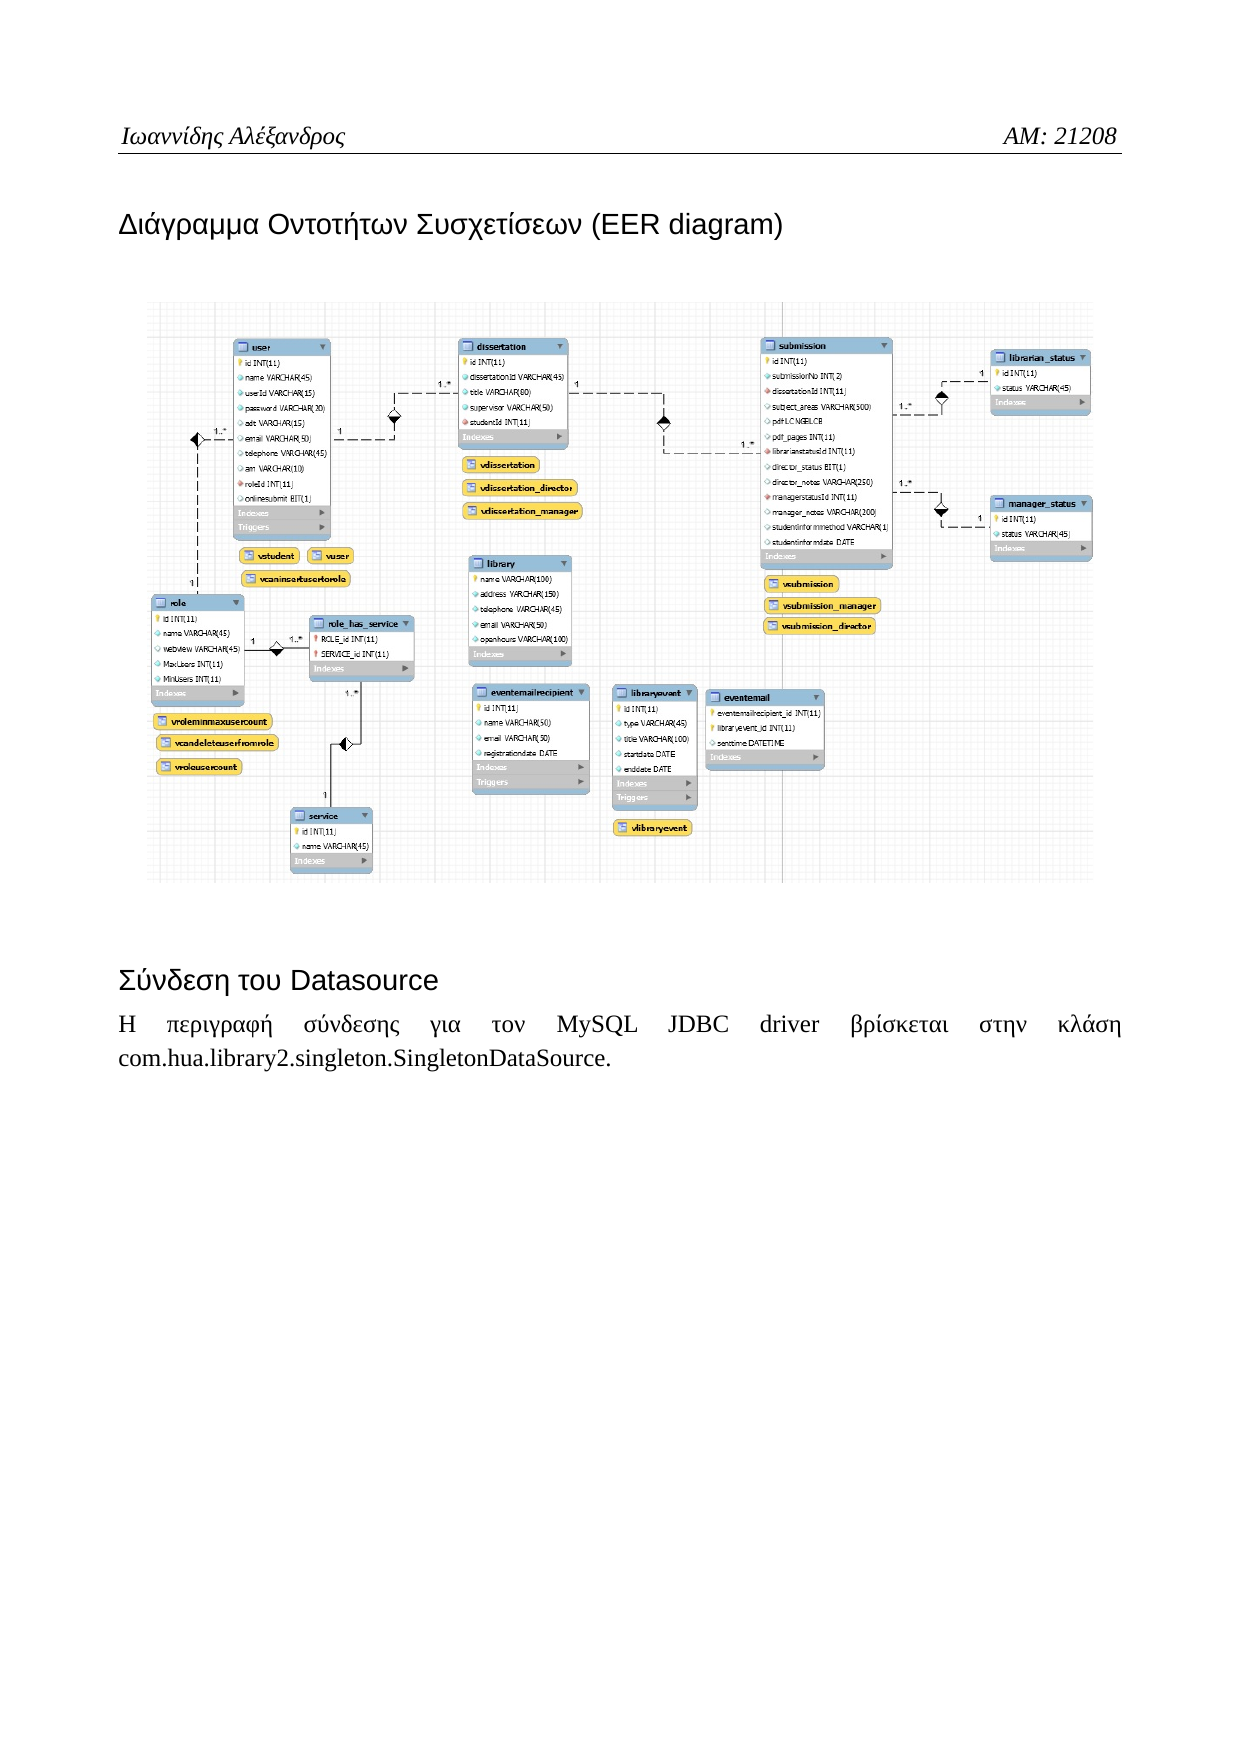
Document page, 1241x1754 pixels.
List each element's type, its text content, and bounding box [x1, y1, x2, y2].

text Η περιγραφή σύνδεσης για τον MySQL JDBC driver βρίσκεται στην κλάση com.hua.library2.singleton.SingletonDataSource. [118, 1009, 1122, 1072]
subtitle Διάγραμμα Οντοτήτων Συσχετίσεων (EER diagram) [118, 207, 1122, 241]
subtitle Σύνδεση του Datasource [118, 963, 1122, 996]
picture [147, 302, 1094, 883]
